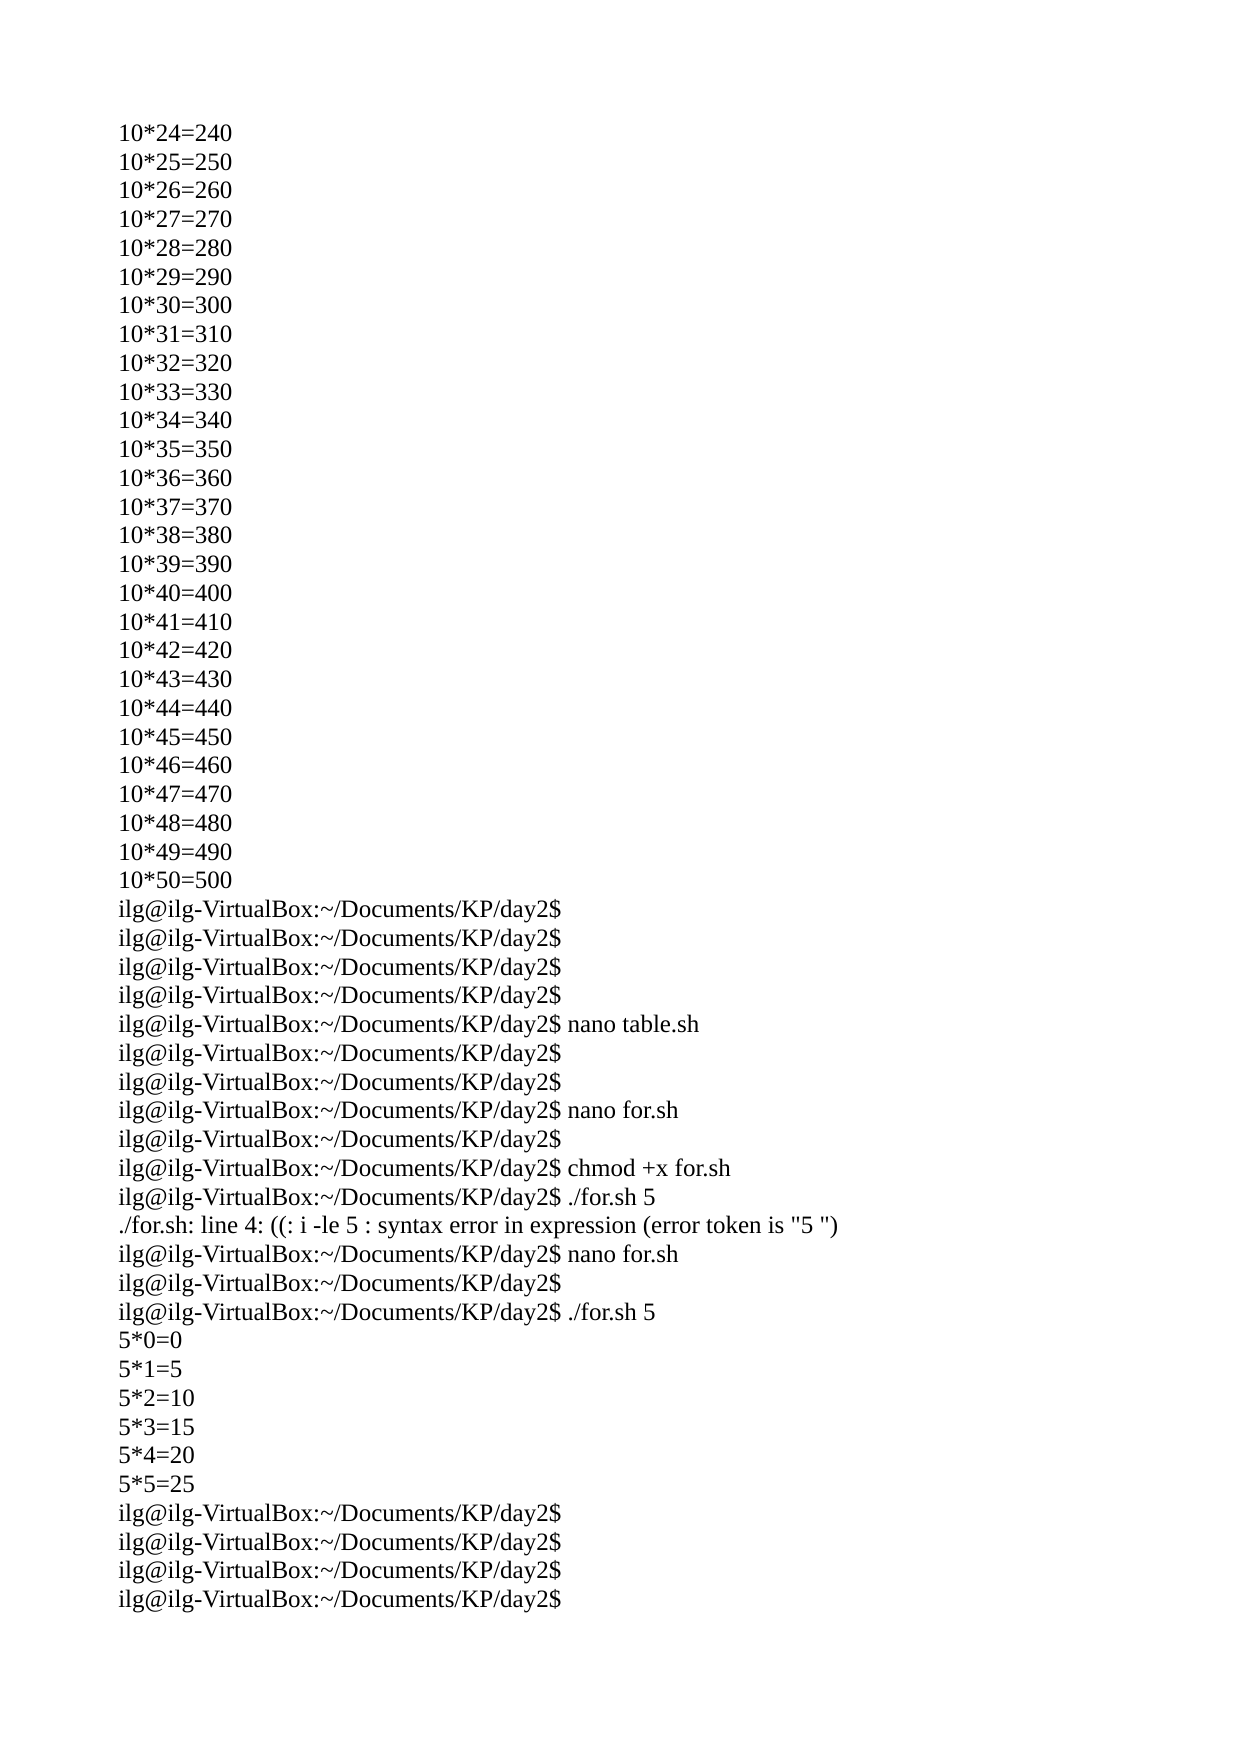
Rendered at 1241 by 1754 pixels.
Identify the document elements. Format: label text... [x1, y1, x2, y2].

text 10*35=350 [118, 434, 1122, 463]
text ilg@ilg-VirtualBox:~/Documents/KP/day2$ [118, 1124, 1122, 1153]
text 5*3=15 [118, 1412, 1122, 1441]
text 10*44=440 [118, 693, 1122, 722]
text ilg@ilg-VirtualBox:~/Documents/KP/day2$ [118, 1527, 1122, 1556]
text 10*36=360 [118, 463, 1122, 492]
text 10*43=430 [118, 664, 1122, 693]
text 10*26=260 [118, 176, 1122, 204]
text 10*28=280 [118, 233, 1122, 262]
text 10*39=390 [118, 549, 1122, 578]
text 10*49=490 [118, 837, 1122, 866]
text 10*37=370 [118, 492, 1122, 521]
text ilg@ilg-VirtualBox:~/Documents/KP/day2$ [118, 894, 1122, 923]
text 10*41=410 [118, 607, 1122, 636]
text ilg@ilg-VirtualBox:~/Documents/KP/day2$ [118, 1268, 1122, 1297]
text ilg@ilg-VirtualBox:~/Documents/KP/day2$ nano for.sh [118, 1239, 1122, 1268]
text 10*31=310 [118, 319, 1122, 348]
text 10*25=250 [118, 147, 1122, 176]
text ilg@ilg-VirtualBox:~/Documents/KP/day2$ [118, 923, 1122, 952]
text 10*45=450 [118, 722, 1122, 751]
text ./for.sh: line 4: ((: i -le 5 : syntax error in expression (error token is "5 ") [118, 1211, 1122, 1239]
text 10*33=330 [118, 377, 1122, 406]
text 5*2=10 [118, 1383, 1122, 1412]
text 10*38=380 [118, 521, 1122, 549]
text 10*29=290 [118, 262, 1122, 291]
text 10*27=270 [118, 204, 1122, 233]
text 10*34=340 [118, 406, 1122, 434]
text ilg@ilg-VirtualBox:~/Documents/KP/day2$ chmod +x for.sh [118, 1153, 1122, 1182]
text ilg@ilg-VirtualBox:~/Documents/KP/day2$ ./for.sh 5 [118, 1297, 1122, 1326]
text 5*0=0 [118, 1326, 1122, 1354]
text ilg@ilg-VirtualBox:~/Documents/KP/day2$ [118, 1556, 1122, 1584]
text ilg@ilg-VirtualBox:~/Documents/KP/day2$ [118, 1584, 1122, 1613]
text ilg@ilg-VirtualBox:~/Documents/KP/day2$ [118, 1498, 1122, 1527]
text 10*30=300 [118, 291, 1122, 319]
text 10*48=480 [118, 808, 1122, 837]
text ilg@ilg-VirtualBox:~/Documents/KP/day2$ nano for.sh [118, 1096, 1122, 1124]
text ilg@ilg-VirtualBox:~/Documents/KP/day2$ [118, 1067, 1122, 1096]
text 10*42=420 [118, 636, 1122, 664]
text ilg@ilg-VirtualBox:~/Documents/KP/day2$ [118, 952, 1122, 981]
text 10*32=320 [118, 348, 1122, 377]
text ilg@ilg-VirtualBox:~/Documents/KP/day2$ ./for.sh 5 [118, 1182, 1122, 1211]
text ilg@ilg-VirtualBox:~/Documents/KP/day2$ [118, 981, 1122, 1009]
text 5*1=5 [118, 1354, 1122, 1383]
text 5*5=25 [118, 1469, 1122, 1498]
text 5*4=20 [118, 1441, 1122, 1469]
text 10*46=460 [118, 751, 1122, 779]
text 10*40=400 [118, 578, 1122, 607]
text 10*24=240 [118, 118, 1122, 147]
text 10*47=470 [118, 779, 1122, 808]
text ilg@ilg-VirtualBox:~/Documents/KP/day2$ nano table.sh [118, 1009, 1122, 1038]
text 10*50=500 [118, 866, 1122, 894]
text ilg@ilg-VirtualBox:~/Documents/KP/day2$ [118, 1038, 1122, 1067]
